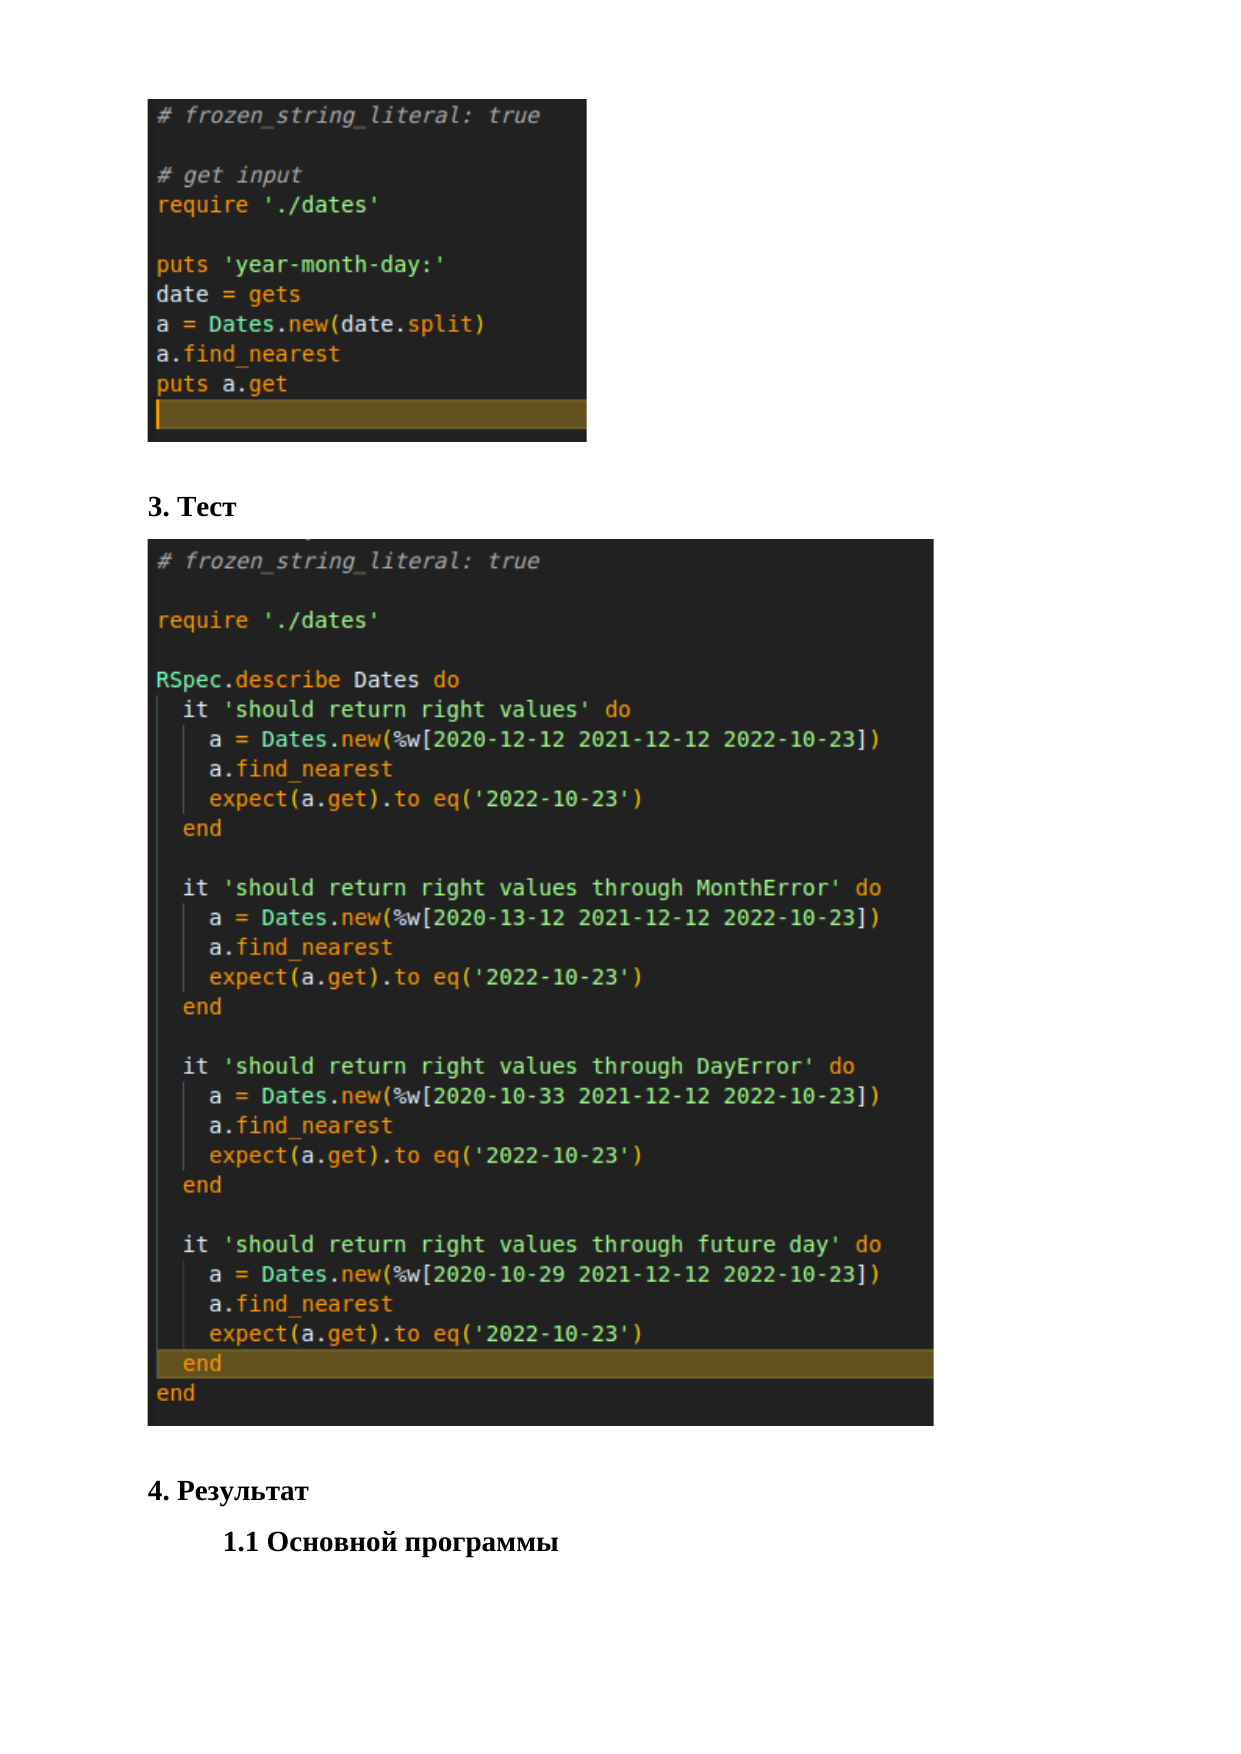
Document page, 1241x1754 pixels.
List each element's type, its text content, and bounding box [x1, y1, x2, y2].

text 3. Тест [148, 489, 1181, 523]
list 1.1 Основной программы [185, 1524, 1181, 1557]
text 4. Результат [148, 1473, 1181, 1507]
picture [147, 539, 934, 1426]
picture [147, 99, 587, 442]
